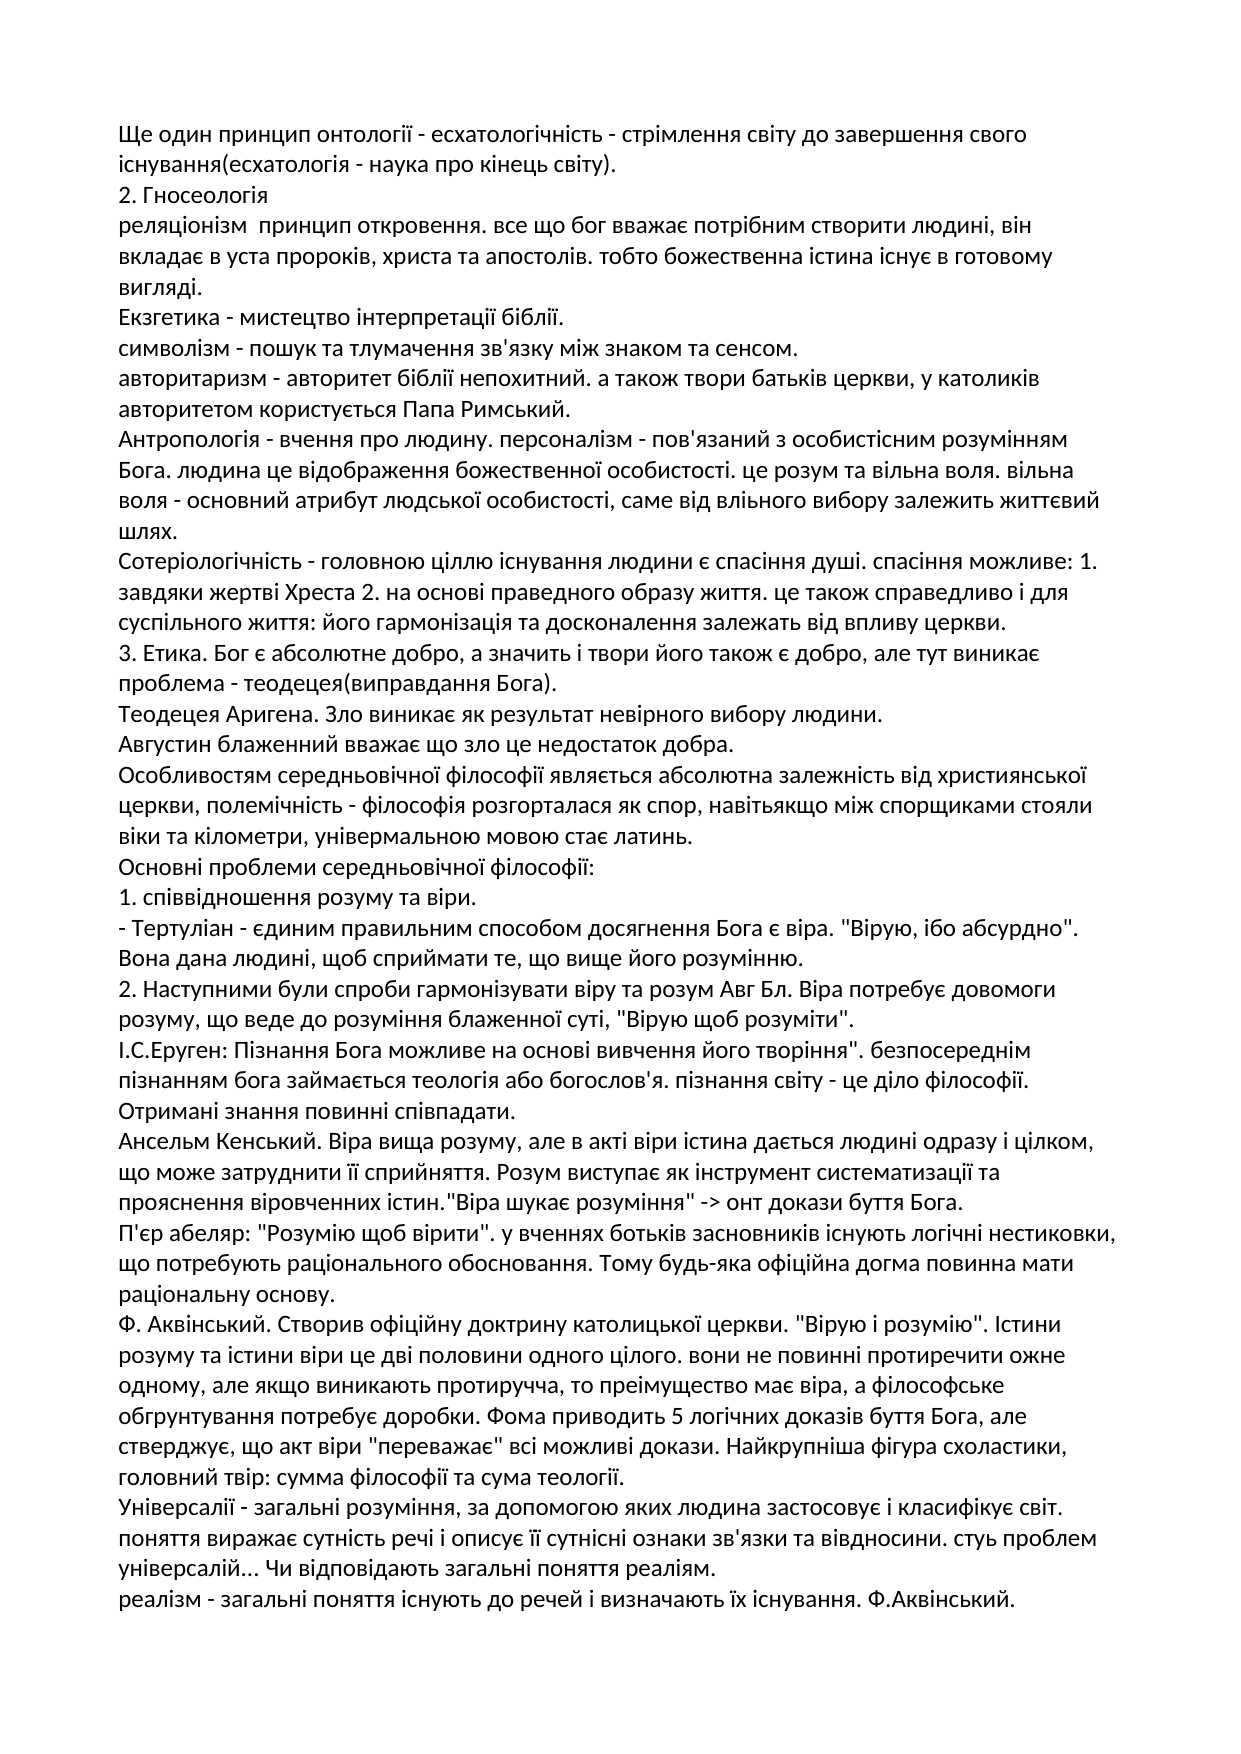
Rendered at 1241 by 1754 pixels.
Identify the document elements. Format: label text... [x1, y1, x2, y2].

text Сотеріологічність - головною ціллю існування людини є спасіння душі. спасіння можливе: 1. завдяки жертві Хреста 2. на основі праведного образу життя. це також справедливо і для суспільного життя: його гармонізація та досконалення залежать від впливу церкви. [118, 545, 1122, 637]
text Августин блаженний вважає що зло це недостаток добра. [118, 728, 1122, 759]
text 2. Наступними були спроби гармонізувати віру та розум Авг Бл. Віра потребує довомоги розуму, що веде до розуміння блаженної суті, "Вірую щоб розуміти". [118, 973, 1122, 1034]
text Теодецея Аригена. Зло виникає як результат невірного вибору людини. [118, 698, 1122, 728]
text Ф. Аквінський. Створив офіційну доктрину католицької церкви. "Вірую і розумію". Істини розуму та істини віри це дві половини одного цілого. вони не повинні протиречити ожне одному, але якщо виникають протиручча, то преімущество має віра, а філософське обгрунтування потребує доробки. Фома приводить 5 логічних доказів буття Бога, але стверджує, що акт віри "переважає" всі можливі докази. Найкрупніша фігура схоластики, головний твір: сумма філософії та сума теології. [118, 1308, 1122, 1492]
text Ще один принцип онтології - есхатологічність - стрімлення світу до завершення свого існування(есхатологія - наука про кінець світу). [118, 118, 1122, 179]
text І.С.Еруген: Пізнання Бога можливе на основі вивчення його творіння". безпосереднім пізнанням бога займається теологія або богослов'я. пізнання світу - це діло філософії. Отримані знання повинні співпадати. [118, 1034, 1122, 1125]
text П'єр абеляр: "Розумію щоб вірити". у вченнях ботьків засновників існують логічні нестиковки, що потребують раціонального обосновання. Тому будь-яка офіційна догма повинна мати раціональну основу. [118, 1217, 1122, 1308]
text Універсалії - загальні розуміння, за допомогою яких людина застосовує і класифікує світ. поняття виражає сутність речі і описує її сутнісні ознаки зв'язки та вівдносини. стуь проблем універсалій... Чи відповідають загальні поняття реаліям. [118, 1492, 1122, 1583]
text реалізм - загальні поняття існують до речей і визначають їх існування. Ф.Аквінський. [118, 1583, 1122, 1614]
text авторитаризм - авторитет біблії непохитний. а також твори батьків церкви, у католиків авторитетом користується Папа Римський. [118, 362, 1122, 423]
text Екзгетика - мистецтво інтерпретації біблії. [118, 301, 1122, 332]
text 1. співвідношення розуму та віри. [118, 881, 1122, 912]
text 2. Гносеологія [118, 179, 1122, 210]
text Ансельм Кенський. Віра вища розуму, але в акті віри істина дається людині одразу і цілком, що може затруднити її сприйняття. Розум виступає як інструмент систематизації та прояснення віровченних істин."Віра шукає розуміння" -> онт докази буття Бога. [118, 1125, 1122, 1217]
text Особливостям середньовічної філософії являється абсолютна залежність від християнської церкви, полемічність - філософія розгорталася як спор, навітьякщо між спорщиками стояли віки та кілометри, універмальною мовою стає латинь. [118, 759, 1122, 851]
text - Тертуліан - єдиним правильним способом досягнення Бога є віра. "Вірую, ібо абсурдно". Вона дана людині, щоб сприймати те, що вище його розумінню. [118, 912, 1122, 973]
text 3. Етика. Бог є абсолютне добро, а значить і твори його також є добро, але тут виникає проблема - теодецея(виправдання Бога). [118, 637, 1122, 698]
text Основні проблеми середньовічної філософії: [118, 851, 1122, 881]
text реляціонізм принцип откровення. все що бог вважає потрібним створити людині, він вкладає в уста пророків, христа та апостолів. тобто божественна істина існує в готовому вигляді. [118, 210, 1122, 301]
text символізм - пошук та тлумачення зв'язку між знаком та сенсом. [118, 332, 1122, 362]
text Антропологія - вчення про людину. персоналізм - пов'язаний з особистісним розумінням Бога. людина це відображення божественної особистості. це розум та вільна воля. вільна воля - основний атрибут людської особистості, саме від вліьного вибору залежить життєвий шлях. [118, 423, 1122, 545]
